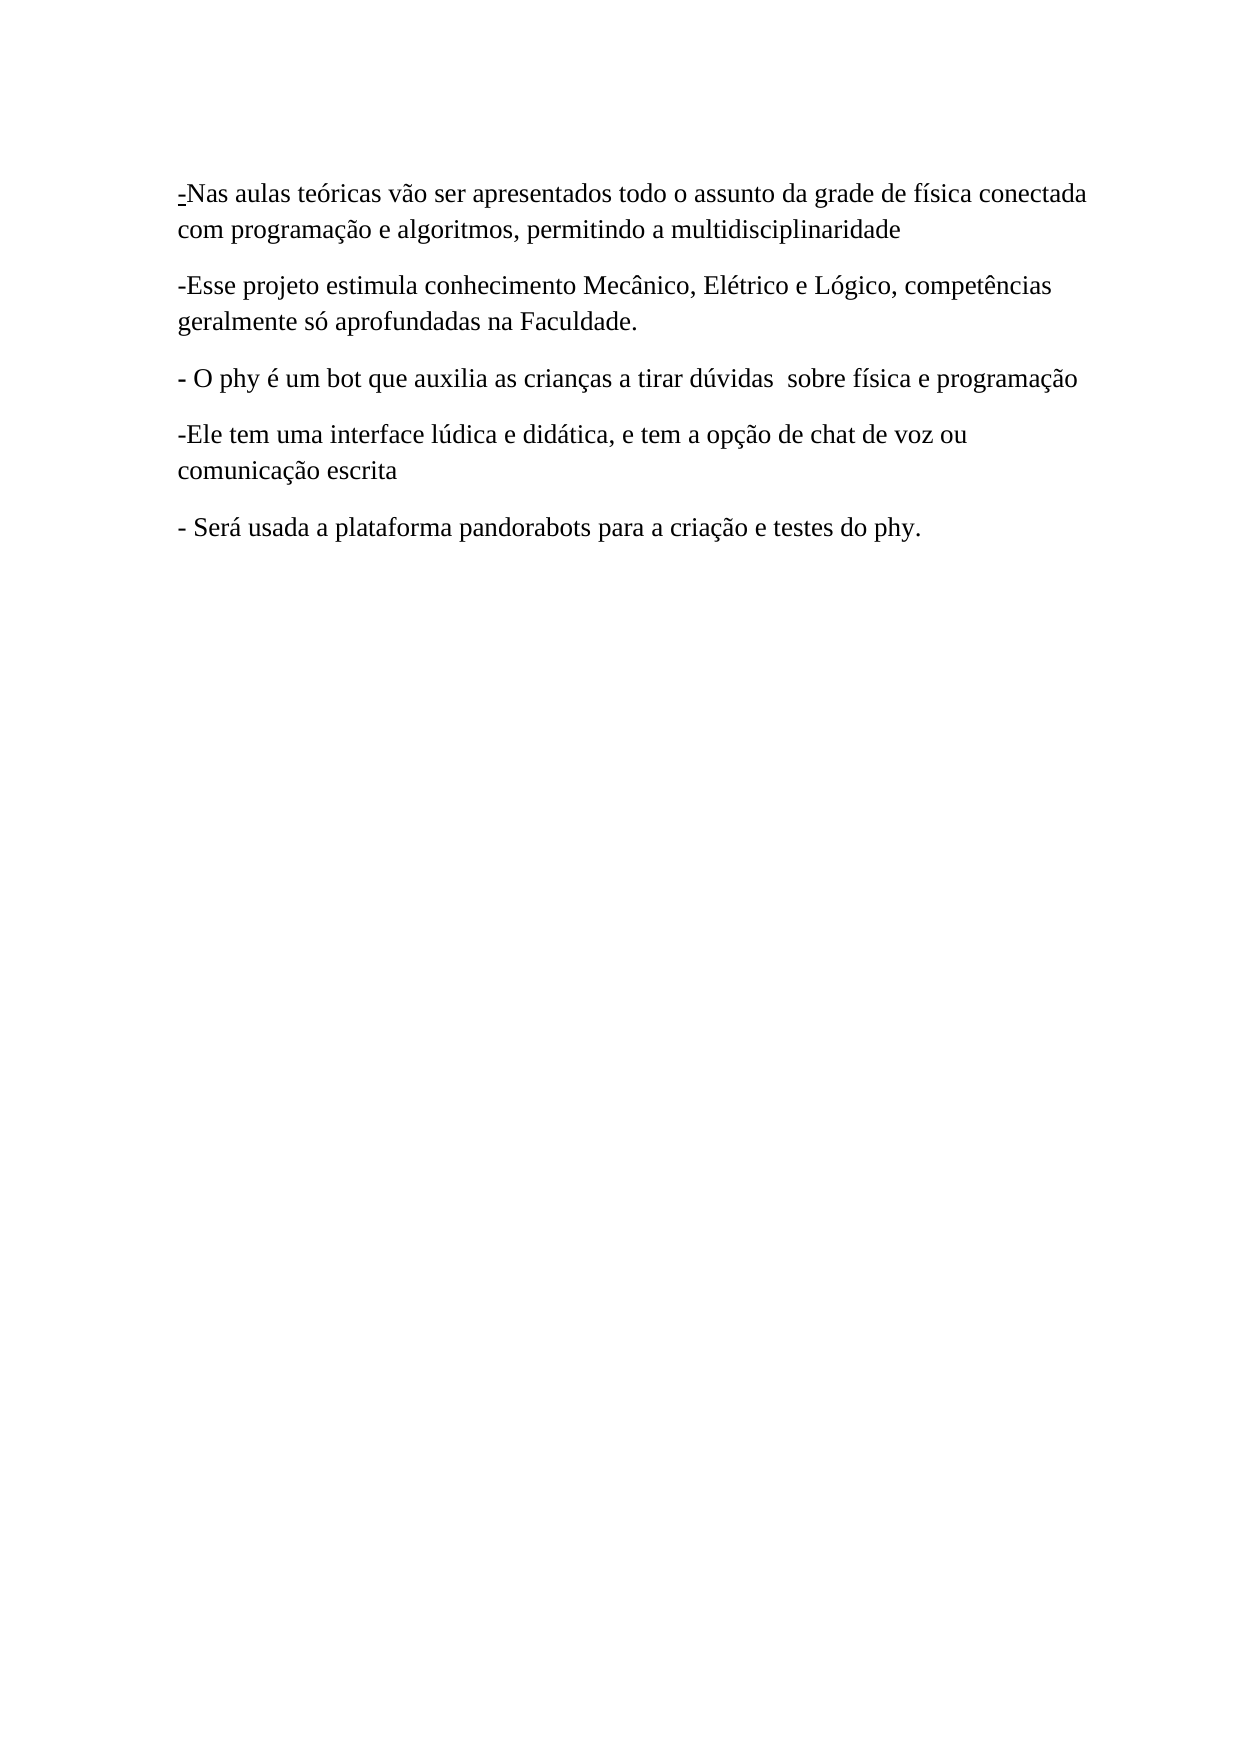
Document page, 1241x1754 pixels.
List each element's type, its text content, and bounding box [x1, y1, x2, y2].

text -Nas aulas teóricas vão ser apresentados todo o assunto da grade de física conectada com programação e algoritmos, permitindo a multidisciplinaridade [177, 177, 1122, 244]
text - O phy é um bot que auxilia as crianças a tirar dúvidas sobre física e programação [177, 362, 1122, 393]
text - Será usada a plataforma pandorabots para a criação e testes do phy. [177, 511, 1122, 542]
text -Ele tem uma interface lúdica e didática, e tem a opção de chat de voz ou comunicação escrita [177, 418, 1122, 485]
text -Esse projeto estimula conhecimento Mecânico, Elétrico e Lógico, competências geralmente só aprofundadas na Faculdade. [177, 269, 1122, 336]
